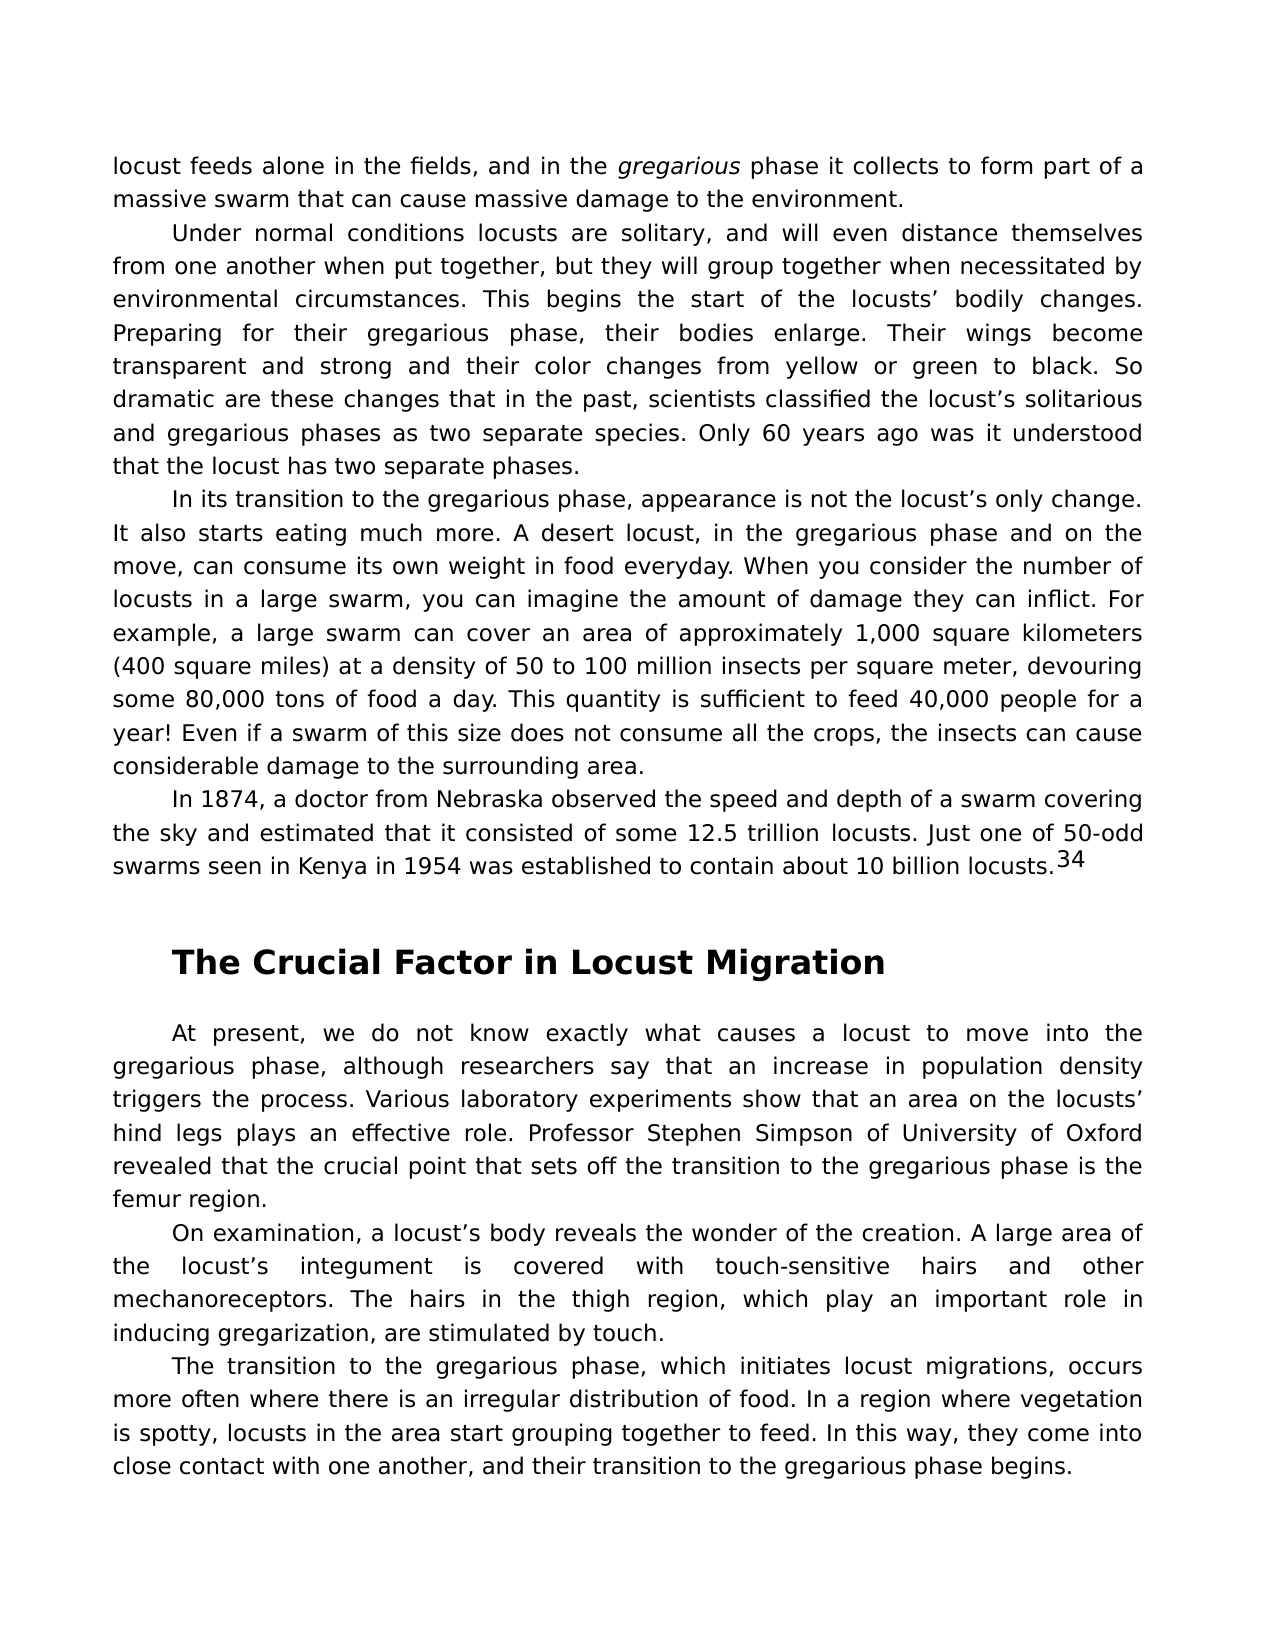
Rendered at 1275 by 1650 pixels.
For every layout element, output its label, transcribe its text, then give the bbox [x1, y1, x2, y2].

text The Crucial Factor in Locust Migration [112, 948, 1145, 981]
text At present, we do not know exactly what causes a locust to move into the gregarious phase, although researchers say that an increase in population density triggers the process. Various laboratory experiments show that an area on the locusts’ hind legs plays an effective role. Professor Stephen Simpson of University of Oxford revealed that the crucial point that sets off the transition to the gregarious phase is the femur region. [112, 1014, 1145, 1214]
text The transition to the gregarious phase, which initiates locust migrations, occurs more often where there is an irregular distribution of food. In a region where vegetation is spotty, locusts in the area start grouping together to feed. In this way, they come into close contact with one another, and their transition to the gregarious phase begins. [112, 1348, 1145, 1481]
text In 1874, a doctor from Nebraska observed the speed and depth of a swarm covering the sky and estimated that it consisted of some 12.5 trillion locusts. Just one of 50-odd swarms seen in Kenya in 1954 was established to contain about 10 billion locusts.34 [112, 781, 1145, 881]
text Under normal conditions locusts are solitary, and will even distance themselves from one another when put together, but they will group together when necessitated by environmental circumstances. This begins the start of the locusts’ bodily changes. Preparing for their gregarious phase, their bodies enlarge. Their wings become transparent and strong and their color changes from yellow or green to black. So dramatic are these changes that in the past, scientists classified the locust’s solitarious and gregarious phases as two separate species. Only 60 years ago was it understood that the locust has two separate phases. [112, 214, 1145, 481]
text On examination, a locust’s body reveals the wonder of the creation. A large area of the locust’s integument is covered with touch-sensitive hairs and other mechanoreceptors. The hairs in the thigh region, which play an important role in inducing gregarization, are stimulated by touch. [112, 1214, 1145, 1348]
text In its transition to the gregarious phase, appearance is not the locust’s only change. It also starts eating much more. A desert locust, in the gregarious phase and on the move, can consume its own weight in food everyday. When you consider the number of locusts in a large swarm, you can imagine the amount of damage they can inflict. For example, a large swarm can cover an area of approximately 1,000 square kilometers (400 square miles) at a density of 50 to 100 million insects per square meter, devouring some 80,000 tons of food a day. This quantity is sufficient to feed 40,000 people for a year! Even if a swarm of this size does not consume all the crops, the insects can cause considerable damage to the surrounding area. [112, 481, 1145, 781]
text locust feeds alone in the fields, and in the gregarious phase it collects to form part of a massive swarm that can cause massive damage to the environment. [112, 148, 1145, 214]
